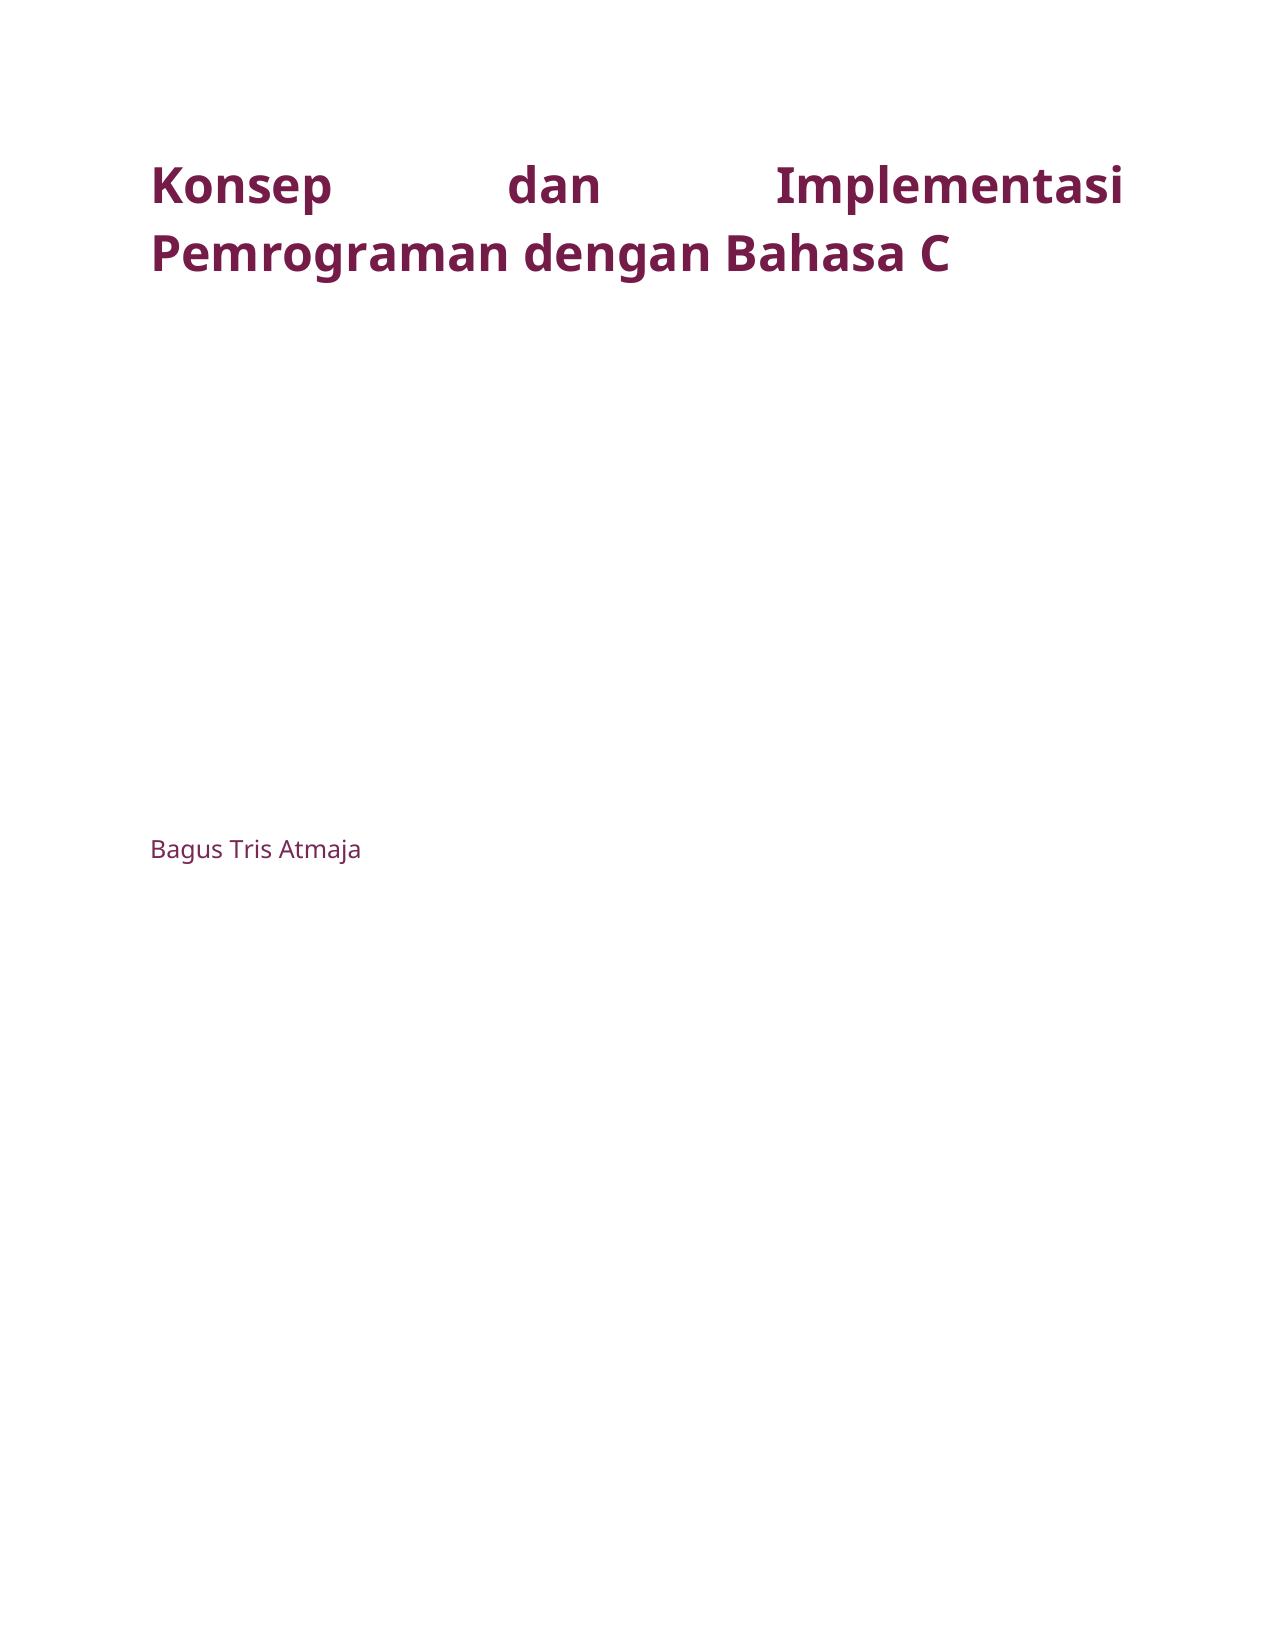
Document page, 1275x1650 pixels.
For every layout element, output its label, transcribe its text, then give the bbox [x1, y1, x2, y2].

text Bagus Tris Atmaja [150, 831, 1125, 865]
title Konsep dan Implementasi Pemrograman dengan Bahasa C [150, 150, 1125, 286]
